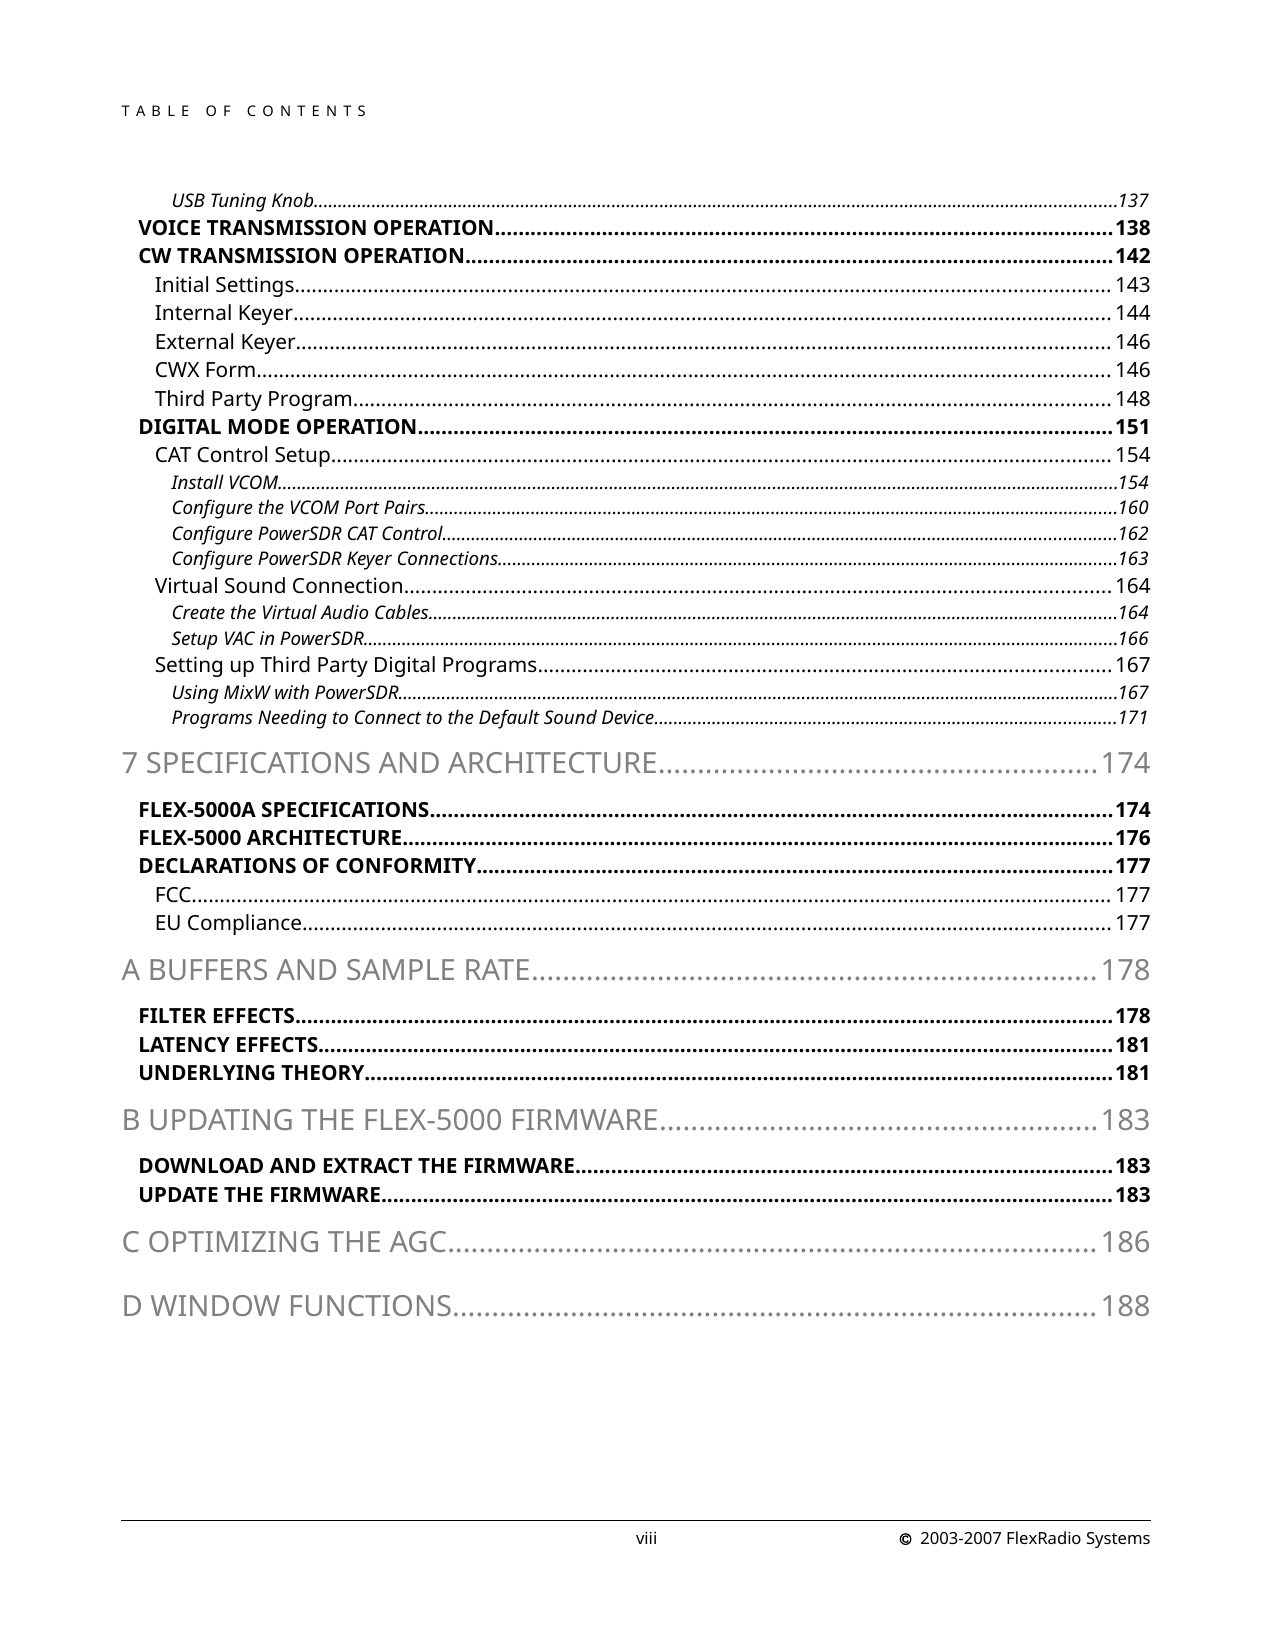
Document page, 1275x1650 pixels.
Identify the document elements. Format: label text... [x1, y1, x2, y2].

text Create the Virtual Audio Cables 164 [171, 599, 1151, 625]
text Third Party Program 148 [154, 384, 1151, 412]
text Programs Needing to Connect to the Default Sound Device 171 [171, 704, 1151, 730]
text Configure PowerSDR CAT Control 162 [171, 520, 1151, 546]
text FLEX-5000 Architecture 176 [138, 823, 1151, 852]
text CW Transmission Operation 142 [138, 242, 1151, 270]
text FLEX-5000A Specifications 174 [138, 795, 1151, 823]
text Setting up Third Party Digital Programs 167 [154, 651, 1151, 679]
text Internal Keyer 144 [154, 298, 1151, 327]
text Filter Effects 178 [138, 1002, 1151, 1030]
text Virtual Sound Connection 164 [154, 571, 1151, 599]
text Setup VAC in PowerSDR 166 [171, 625, 1151, 651]
text USB Tuning Knob 137 [171, 188, 1151, 213]
text Using MixW with PowerSDR 167 [171, 679, 1151, 704]
text A Buffers and Sample Rate 178 [121, 949, 1151, 989]
text Voice Transmission Operation 138 [138, 213, 1151, 242]
text Latency Effects 181 [138, 1030, 1151, 1058]
text Configure PowerSDR Keyer Connections 163 [171, 546, 1151, 571]
text Digital Mode Operation 151 [138, 412, 1151, 441]
text External Keyer 146 [154, 327, 1151, 355]
text Declarations of Conformity 177 [138, 852, 1151, 880]
text EU Compliance 177 [154, 908, 1151, 937]
text C Optimizing the AGC 186 [121, 1221, 1151, 1261]
text Configure the VCOM Port Pairs 160 [171, 494, 1151, 520]
text Initial Settings 143 [154, 270, 1151, 298]
text D Window Functions 188 [121, 1286, 1151, 1325]
text CAT Control Setup 154 [154, 441, 1151, 469]
text Download and Extract the Firmware 183 [138, 1152, 1151, 1180]
text Install VCOM 154 [171, 469, 1151, 494]
text B Updating the Flex-5000 Firmware 183 [121, 1099, 1151, 1139]
text Update the Firmware 183 [138, 1180, 1151, 1208]
text 7 Specifications and Architecture 174 [121, 743, 1151, 782]
text FCC 177 [154, 880, 1151, 908]
text CWX Form 146 [154, 355, 1151, 384]
text Underlying Theory 181 [138, 1058, 1151, 1087]
